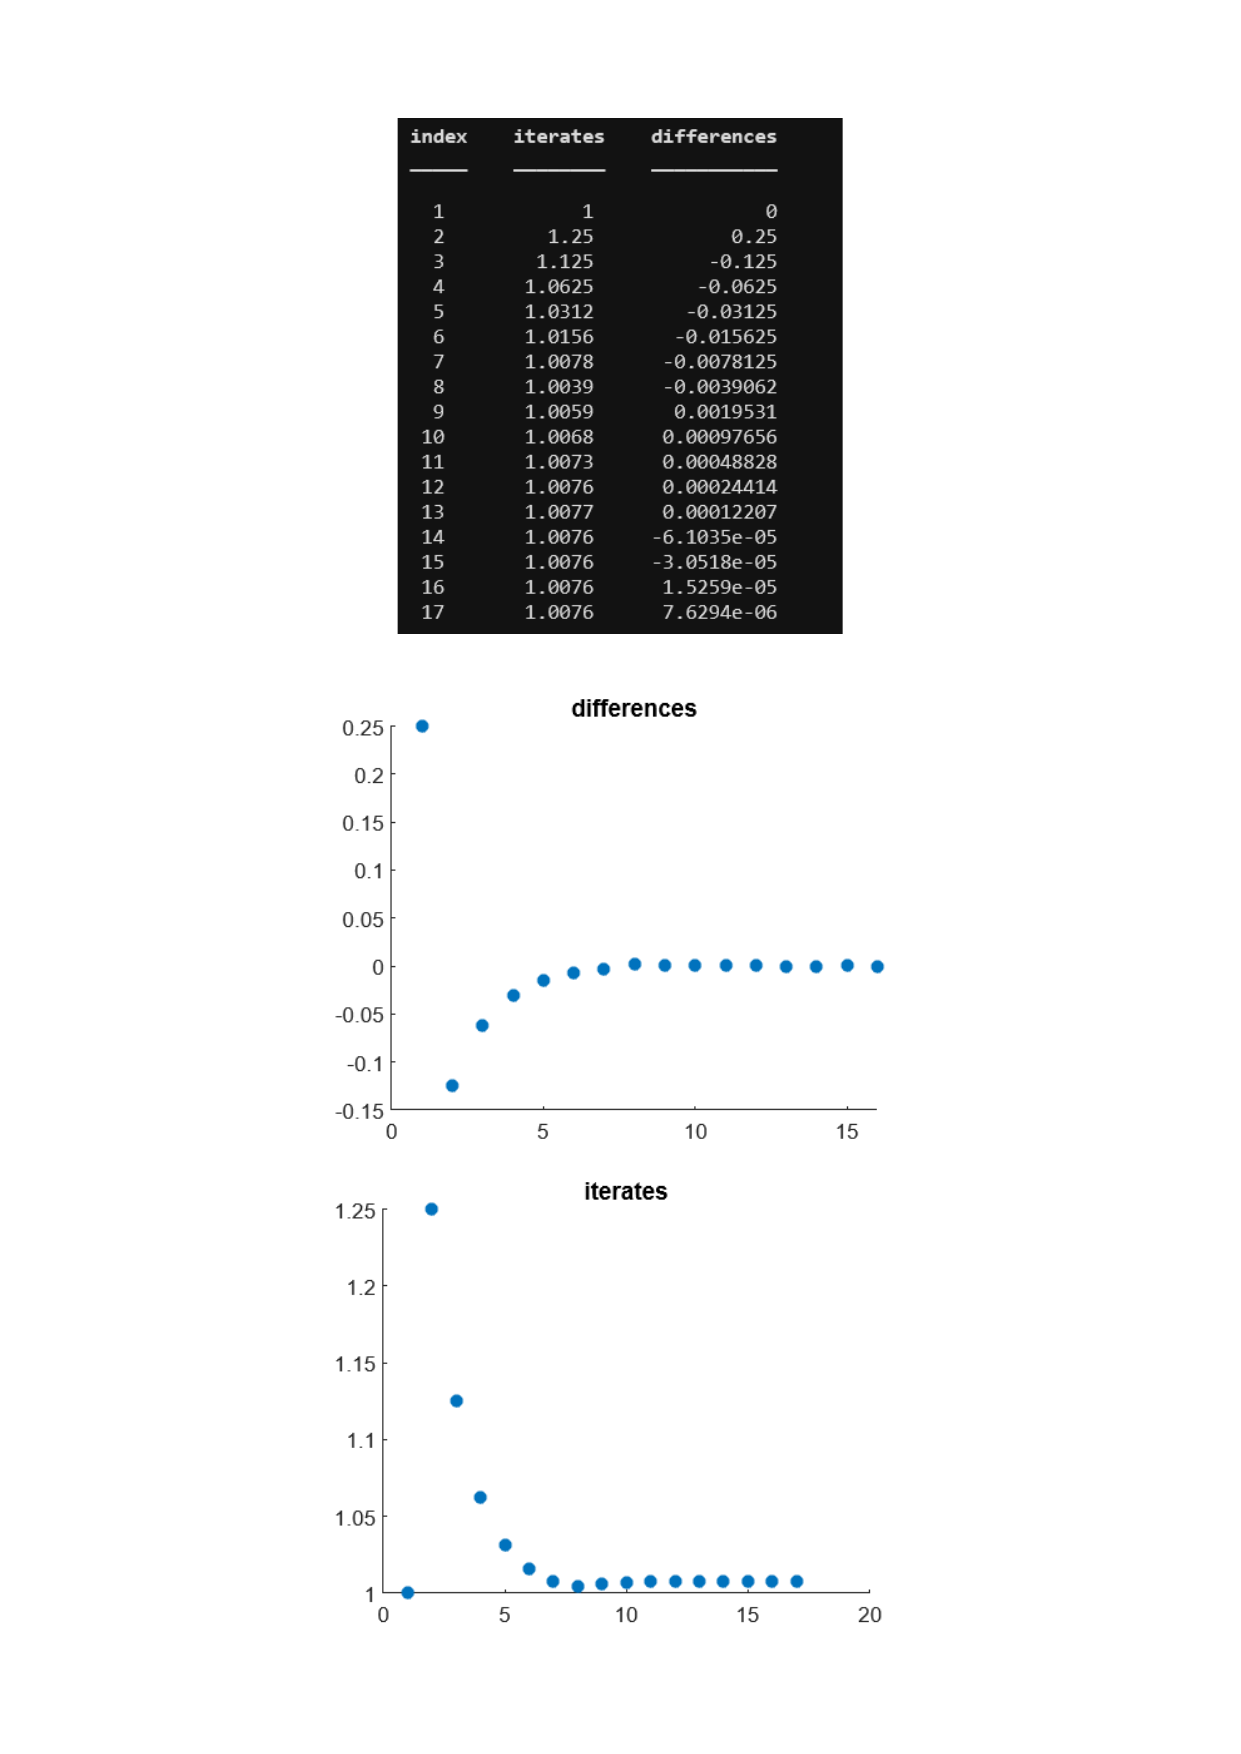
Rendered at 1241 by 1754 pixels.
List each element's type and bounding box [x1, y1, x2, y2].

picture [323, 693, 917, 1149]
picture [397, 118, 843, 634]
picture [321, 1181, 919, 1636]
